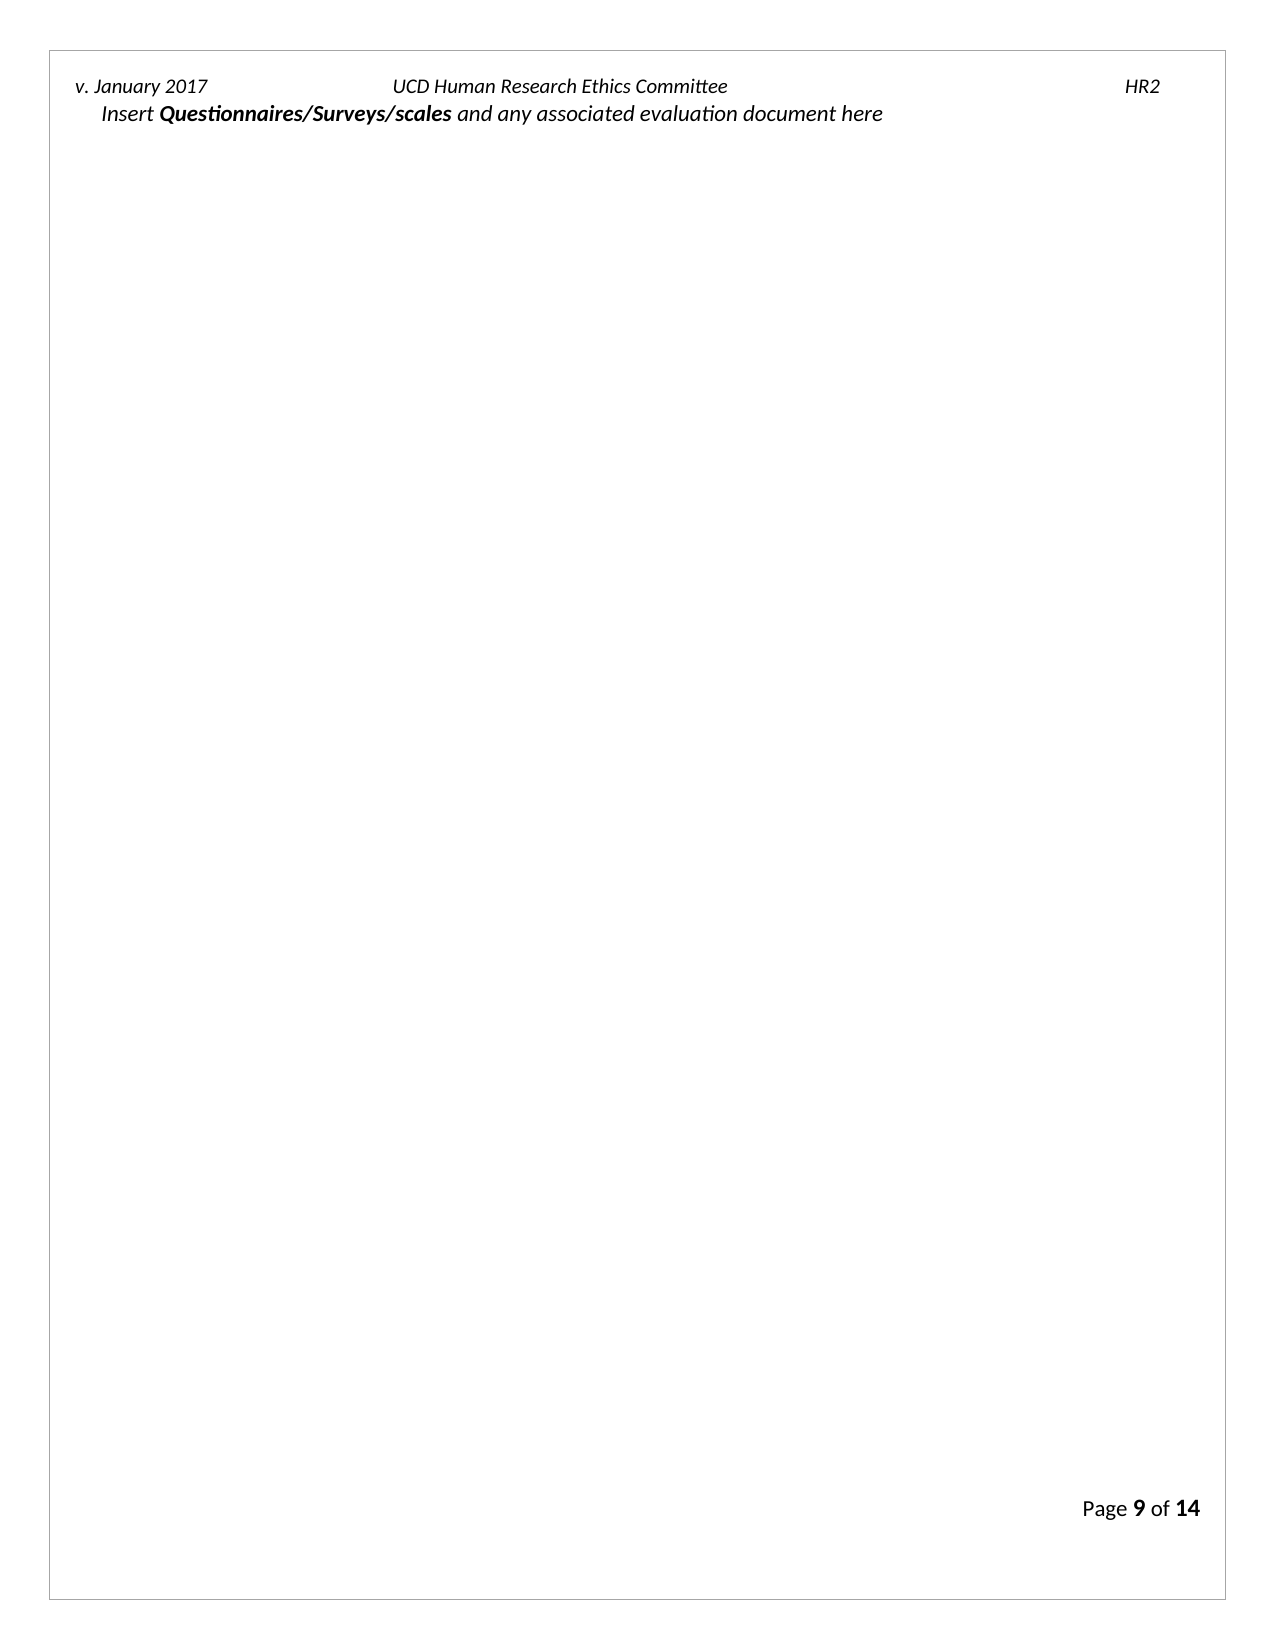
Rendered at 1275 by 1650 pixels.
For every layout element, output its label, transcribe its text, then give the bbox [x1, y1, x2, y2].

text Insert Questionnaires/Surveys/scales and any associated evaluation document here [101, 99, 1174, 127]
